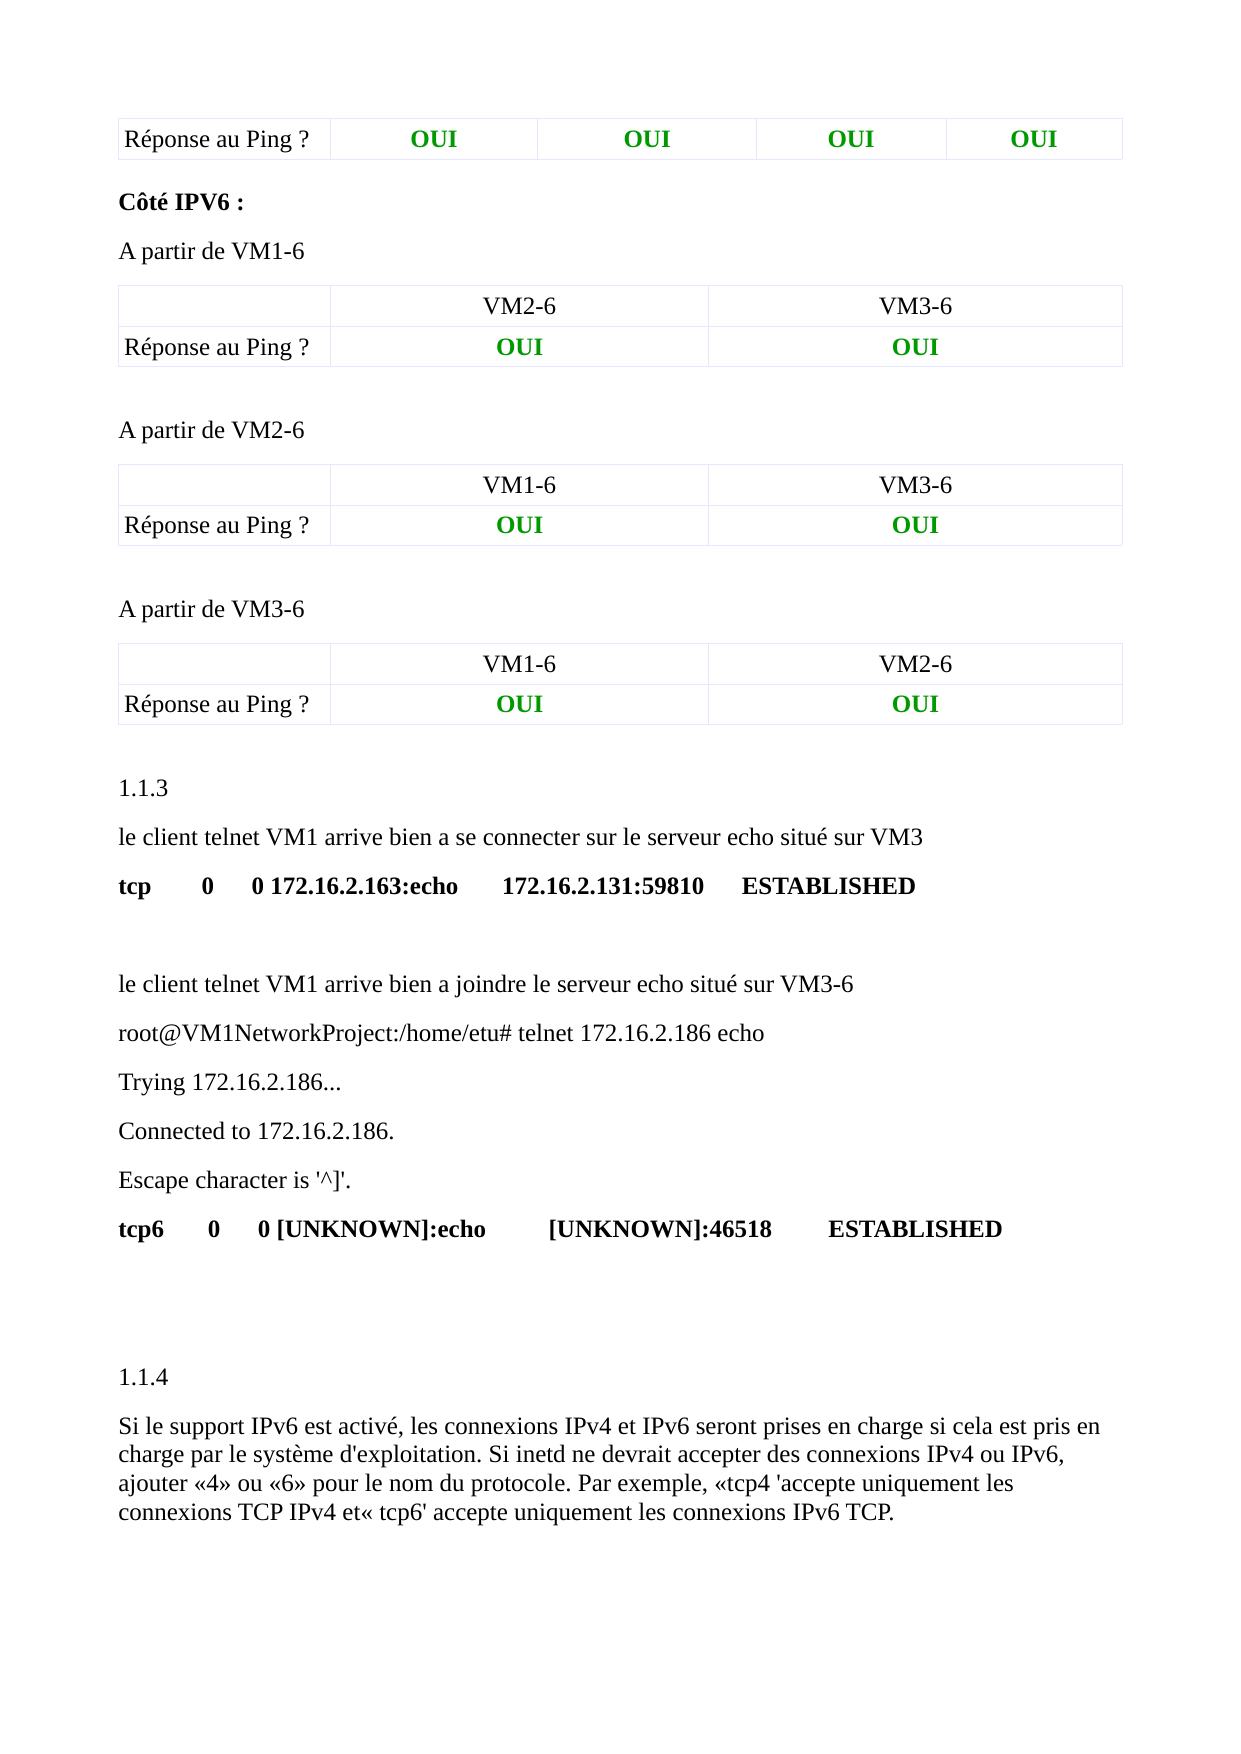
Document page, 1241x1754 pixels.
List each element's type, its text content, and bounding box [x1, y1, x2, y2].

table_cell Réponse au Ping ? [119, 685, 330, 724]
table_header VM1-6 [331, 644, 708, 683]
table_header VM2-6 [709, 644, 1122, 683]
table_cell OUI [538, 119, 756, 158]
text Connected to 172.16.2.186. [118, 1116, 1122, 1145]
text Trying 172.16.2.186... [118, 1067, 1122, 1096]
table_header VM3-6 [709, 465, 1122, 504]
table_cell Réponse au Ping ? [119, 119, 330, 158]
table_cell Réponse au Ping ? [119, 506, 330, 545]
table_header [119, 644, 330, 683]
text le client telnet VM1 arrive bien a se connecter sur le serveur echo situé sur VM3 [118, 822, 1122, 851]
table_cell OUI [709, 327, 1122, 366]
text Côté IPV6 : [118, 187, 1122, 216]
table_cell OUI [331, 506, 708, 545]
text tcp 0 0 172.16.2.163:echo 172.16.2.131:59810 ESTABLISHED [118, 871, 1122, 900]
table_cell OUI [331, 327, 708, 366]
table_cell OUI [331, 119, 537, 158]
table_cell Réponse au Ping ? [119, 327, 330, 366]
table_header VM3-6 [709, 286, 1122, 326]
text A partir de VM1-6 [118, 236, 1122, 265]
text tcp6 0 0 [UNKNOWN]:echo [UNKNOWN]:46518 ESTABLISHED [118, 1214, 1122, 1243]
table_cell OUI [947, 119, 1122, 158]
table_cell OUI [709, 506, 1122, 545]
text A partir de VM3-6 [118, 594, 1122, 623]
text le client telnet VM1 arrive bien a joindre le serveur echo situé sur VM3-6 [118, 969, 1122, 998]
table_cell OUI [709, 685, 1122, 724]
text 1.1.4 [118, 1362, 1122, 1390]
text 1.1.3 [118, 773, 1122, 802]
table_header [119, 286, 330, 326]
table_cell OUI [331, 685, 708, 724]
text Si le support IPv6 est activé, les connexions IPv4 et IPv6 seront prises en charge si cela est pris en charge par le système d'exploitation. Si inetd ne devrait accepter des connexions IPv4 ou IPv6, ajouter «4» ou «6» pour le nom du protocole. Par exemple, «tcp4 'accepte uniquement les connexions TCP IPv4 et« tcp6' accepte uniquement les connexions IPv6 TCP. [118, 1411, 1122, 1526]
text Escape character is '^]'. [118, 1165, 1122, 1194]
text A partir de VM2-6 [118, 415, 1122, 444]
table_header VM1-6 [331, 465, 708, 504]
text root@VM1NetworkProject:/home/etu# telnet 172.16.2.186 echo [118, 1018, 1122, 1047]
table_header [119, 465, 330, 504]
table_cell OUI [757, 119, 946, 158]
table_header VM2-6 [331, 286, 708, 326]
